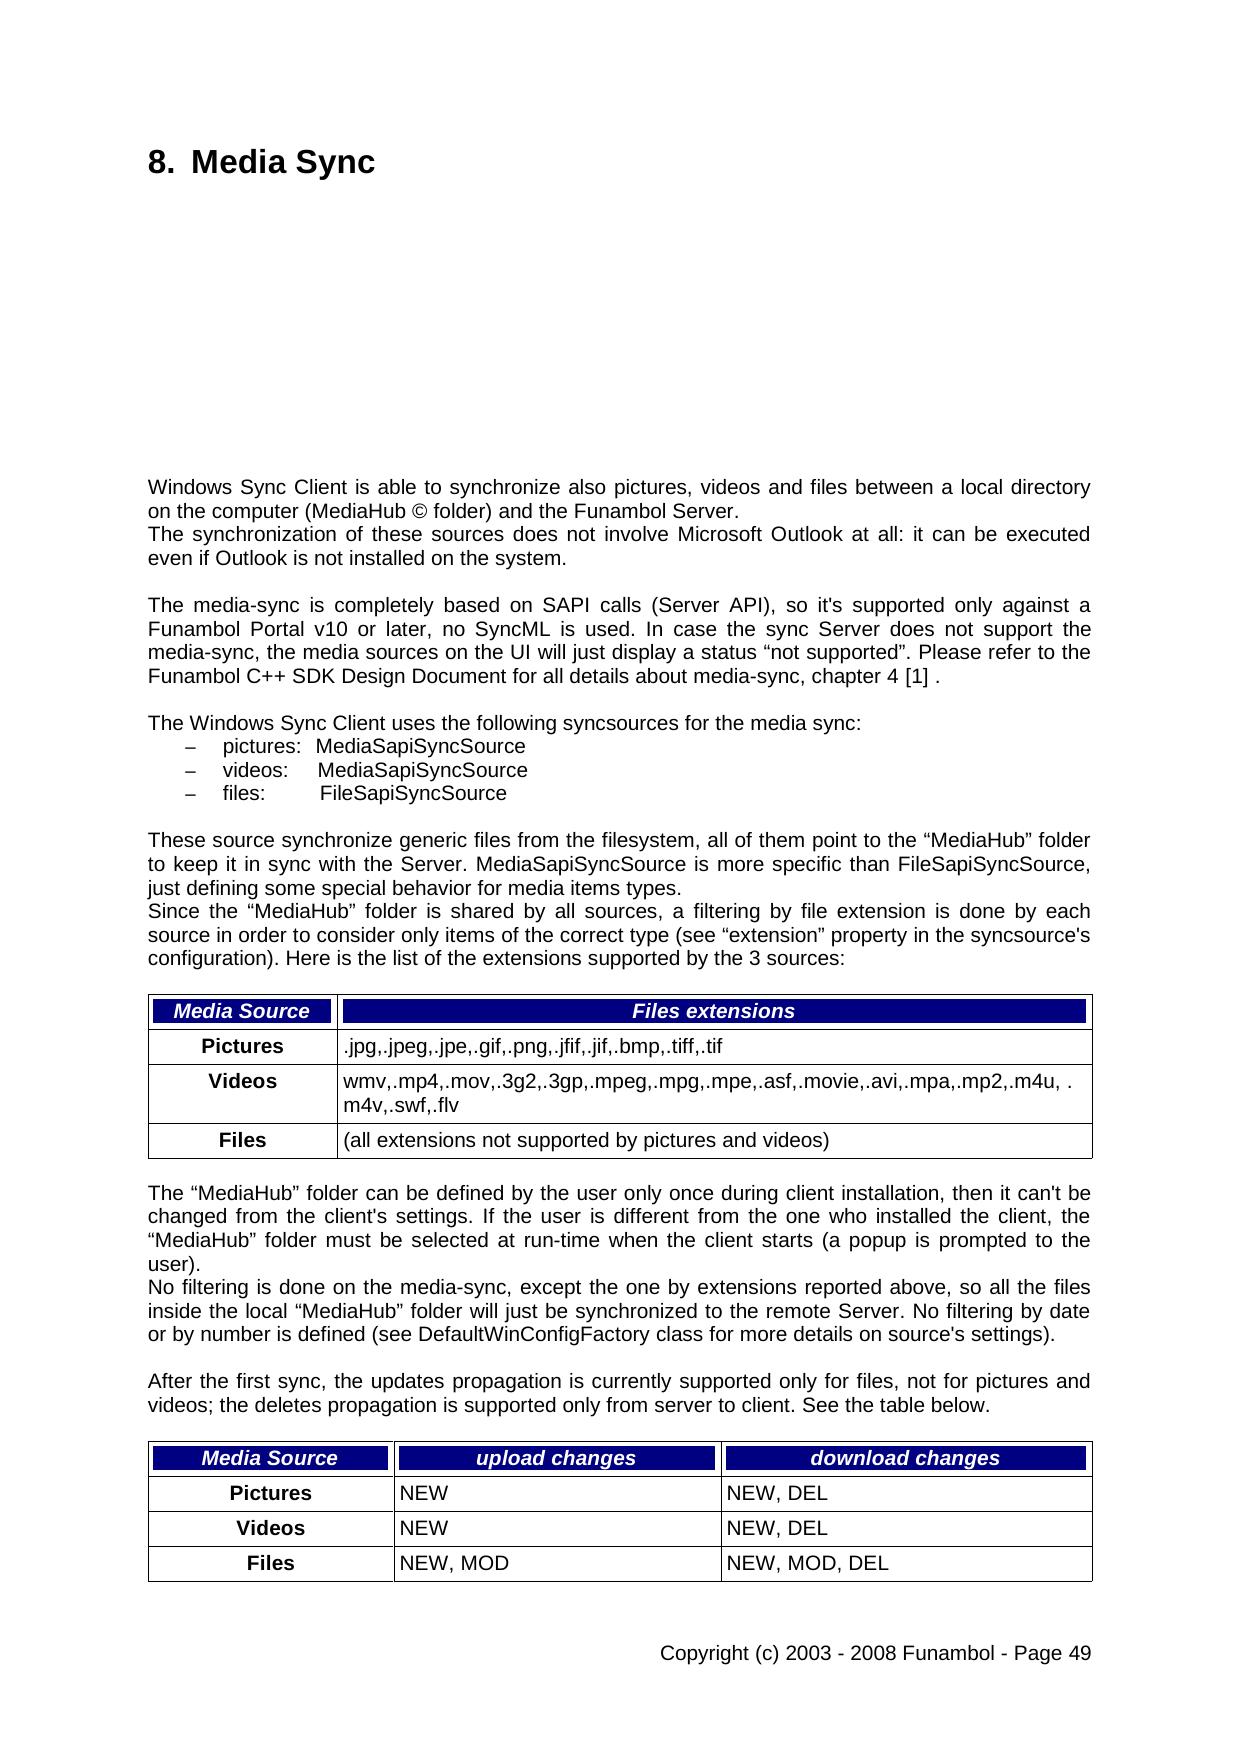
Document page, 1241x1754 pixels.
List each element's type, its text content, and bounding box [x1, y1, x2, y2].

table_cell .jpg,.jpeg,.jpe,.gif,.png,.jfif,.jif,.bmp,.tiff,.tif [338, 1030, 1092, 1064]
table_header Media Source [149, 995, 337, 1029]
text The synchronization of these sources does not involve Microsoft Outlook at all: it can be executed even if Outlook is not installed on the system. [148, 523, 1093, 570]
table_header Media Source [149, 1442, 393, 1476]
text The “MediaHub” folder can be defined by the user only once during client installation, then it can't be changed from the client's settings. If the user is different from the one who installed the client, the “MediaHub” folder must be selected at run-time when the client starts (a popup is prompted to the user). [148, 1181, 1093, 1276]
table_cell NEW, DEL [722, 1512, 1092, 1546]
table_cell wmv,.mp4,.mov,.3g2,.3gp,.mpeg,.mpg,.mpe,.asf,.movie,.avi,.mpa,.mp2,.m4u, .m4v,.swf,.flv [338, 1065, 1092, 1123]
list videos: MediaSapiSyncSource [185, 758, 1093, 782]
text Since the “MediaHub” folder is shared by all sources, a filtering by file extension is done by each source in order to consider only items of the correct type (see “extension” property in the syncsource's configuration). Here is the list of the extensions supported by the 3 sources: [148, 899, 1093, 970]
text The Windows Sync Client uses the following syncsources for the media sync: [148, 711, 1093, 735]
table_cell NEW, MOD [395, 1547, 721, 1581]
list pictures: MediaSapiSyncSource [185, 735, 1093, 758]
table_header Files extensions [338, 995, 1092, 1029]
table_cell Files [149, 1124, 337, 1158]
table_cell NEW [395, 1512, 721, 1546]
table_cell Videos [149, 1512, 393, 1546]
table_cell Files [149, 1547, 393, 1581]
list files: FileSapiSyncSource [185, 782, 1093, 805]
table_header upload changes [395, 1442, 721, 1476]
table_cell Pictures [149, 1477, 393, 1511]
text Windows Sync Client is able to synchronize also pictures, videos and files between a local directory on the computer (MediaHub © folder) and the Funambol Server. [148, 476, 1093, 523]
table_cell NEW, MOD, DEL [722, 1547, 1092, 1581]
table_cell NEW, DEL [722, 1477, 1092, 1511]
text No filtering is done on the media-sync, except the one by extensions reported above, so all the files inside the local “MediaHub” folder will just be synchronized to the remote Server. No filtering by date or by number is defined (see DefaultWinConfigFactory class for more details on source's settings). [148, 1276, 1093, 1346]
text These source synchronize generic files from the filesystem, all of them point to the “MediaHub” folder to keep it in sync with the Server. MediaSapiSyncSource is more specific than FileSapiSyncSource, just defining some special behavior for media items types. [148, 829, 1093, 899]
table_cell (all extensions not supported by pictures and videos) [338, 1124, 1092, 1158]
table_header download changes [722, 1442, 1092, 1476]
text The media-sync is completely based on SAPI calls (Server API), so it's supported only against a Funambol Portal v10 or later, no SyncML is used. In case the sync Server does not support the media-sync, the media sources on the UI will just display a status “not supported”. Please refer to the Funambol C++ SDK Design Document for all details about media-sync, chapter 4 [1] . [148, 593, 1093, 688]
table_cell Pictures [149, 1030, 337, 1064]
table_cell Videos [149, 1065, 337, 1123]
table_cell NEW [395, 1477, 721, 1511]
subtitle Media Sync [148, 143, 1093, 180]
text After the first sync, the updates propagation is currently supported only for files, not for pictures and videos; the deletes propagation is supported only from server to client. See the table below. [148, 1370, 1093, 1417]
